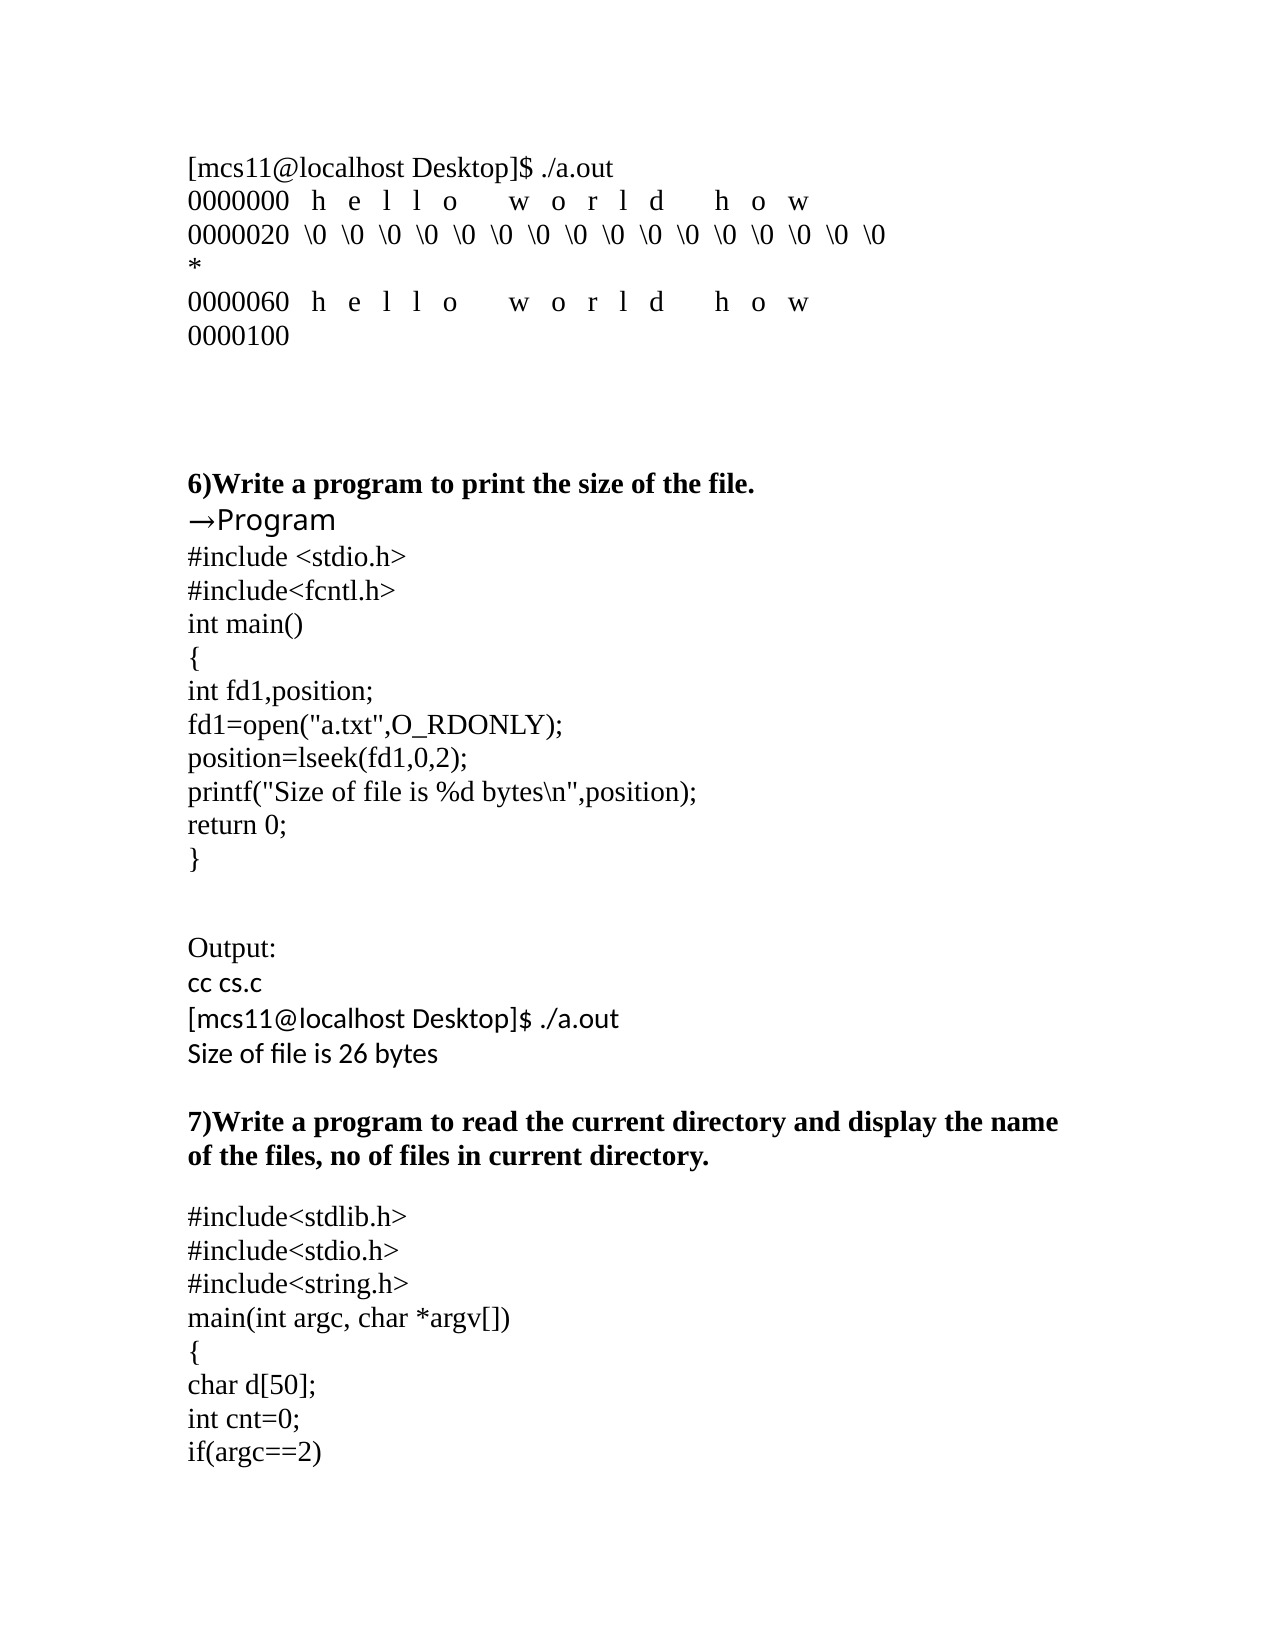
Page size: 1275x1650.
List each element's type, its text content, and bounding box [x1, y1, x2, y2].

text #include<stdio.h> [187, 1233, 1087, 1267]
text 0000060 h e l l o w o r l d h o w [187, 284, 1087, 318]
text 0000100 [187, 318, 1087, 351]
text #include<string.h> [187, 1267, 1087, 1300]
text int main() [187, 606, 1087, 640]
text fd1=open("a.txt",O_RDONLY); [187, 707, 1087, 740]
text 0000000 h e l l o w o r l d h o w [187, 183, 1087, 217]
text Output: [187, 931, 1087, 964]
text 7)Write a program to read the current directory and display the name of the files, no of files in current directory. [187, 1104, 1087, 1172]
text } [187, 841, 1087, 874]
text return 0; [187, 807, 1087, 841]
text #include<stdlib.h> [187, 1199, 1087, 1233]
text printf("Size of file is %d bytes\n",position); [187, 774, 1087, 807]
text { [187, 640, 1087, 673]
text 0000020 \0 \0 \0 \0 \0 \0 \0 \0 \0 \0 \0 \0 \0 \0 \0 \0 [187, 217, 1087, 251]
text * [187, 251, 1087, 284]
text Size of file is 26 bytes [187, 1035, 1087, 1071]
text 6)Write a program to print the size of the file. [187, 466, 1087, 499]
text { [187, 1334, 1087, 1367]
text →Program [187, 499, 1087, 539]
text #include <stdio.h> [187, 539, 1087, 573]
text if(argc==2) [187, 1434, 1087, 1468]
text #include<fcntl.h> [187, 573, 1087, 606]
text [mcs11@localhost Desktop]$ ./a.out [187, 150, 1087, 183]
text char d[50]; [187, 1367, 1087, 1401]
text int fd1,position; [187, 673, 1087, 707]
text main(int argc, char *argv[]) [187, 1300, 1087, 1334]
text cc cs.c [187, 964, 1087, 1000]
text position=lseek(fd1,0,2); [187, 740, 1087, 774]
text [mcs11@localhost Desktop]$ ./a.out [187, 1000, 1087, 1035]
text int cnt=0; [187, 1401, 1087, 1434]
